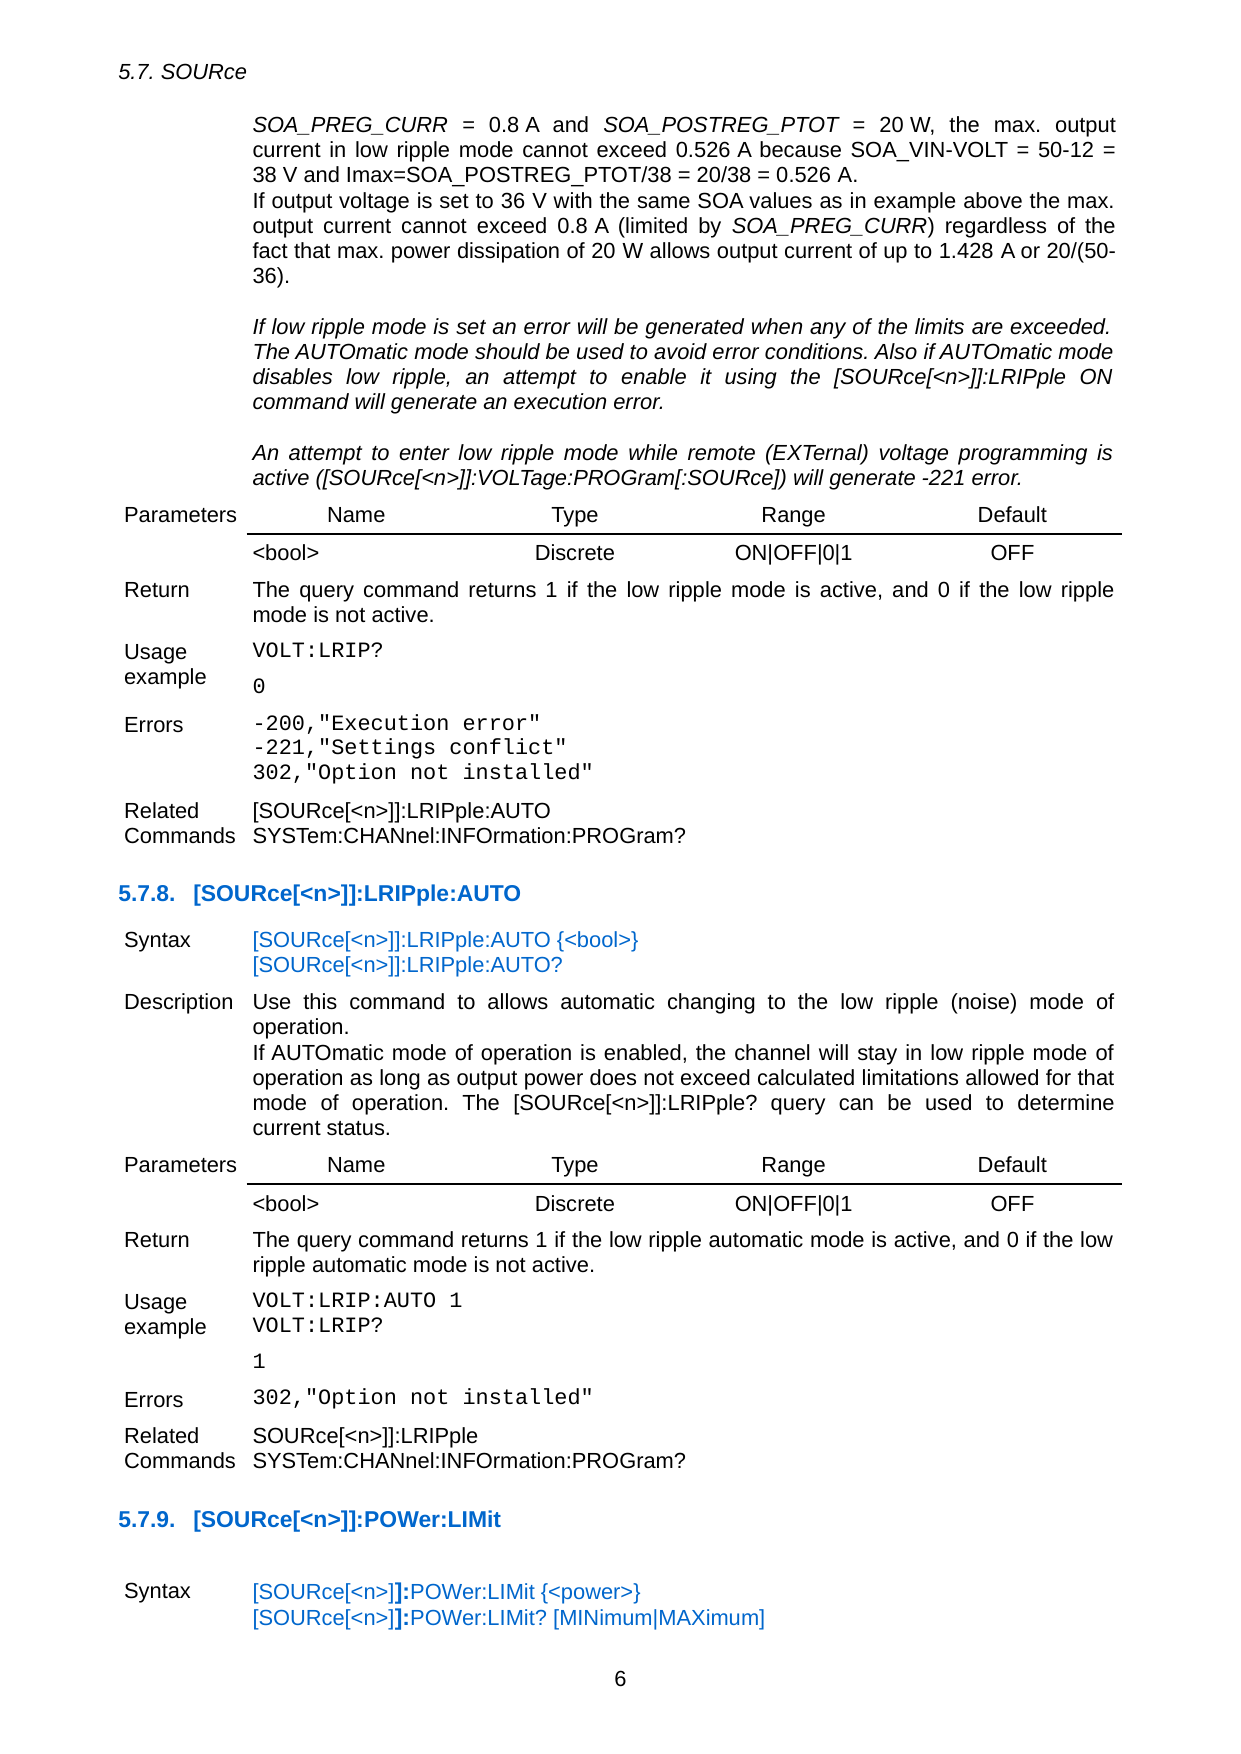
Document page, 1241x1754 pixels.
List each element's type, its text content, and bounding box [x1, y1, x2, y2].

table_cell Return [118, 571, 247, 633]
table_cell Name [247, 496, 465, 532]
table_cell VOLT:LRIP? 0 [247, 633, 1122, 706]
table_header Syntax [118, 1572, 247, 1636]
table_cell [118, 106, 247, 496]
table_cell SOA_PREG_CURR = 0.8 A and SOA_POSTREG_PTOT = 20 W, the max. output current in low ripple mode cannot exceed 0.526 A because SOA_VIN-VOLT = 50-12 = 38 V and Imax=SOA_POSTREG_PTOT/38 = 20/38 = 0.526 A. If output voltage is set to 36 V with the same SOA values as in example above the max. output current cannot exceed 0.8 A (limited by SOA_PREG_CURR) regardless of the fact that max. power dissipation of 20 W allows output current of up to 1.428 A or 20/(50-36). If low ripple mode is set an error will be generated when any of the limits are exceeded. The AUTOmatic mode should be used to avoid error conditions. Also if AUTOmatic mode disables low ripple, an attempt to enable it using the [SOURce[<n>]]:LRIPple ON command will generate an execution error. An attempt to enter low ripple mode while remote (EXTernal) voltage programming is active ([SOURce[<n>]]:VOLTage:PROGram[:SOURce]) will generate -221 error. [247, 106, 1122, 496]
table_cell Return [118, 1221, 247, 1283]
table_cell Description [118, 983, 247, 1146]
table_cell ON|OFF|0|1 [684, 1185, 903, 1221]
table_cell Discrete [465, 535, 684, 571]
table_cell Parameters [118, 496, 247, 571]
table_header Syntax [118, 921, 247, 983]
table_cell Use this command to allows automatic changing to the low ripple (noise) mode of operation. If AUTOmatic mode of operation is enabled, the channel will stay in low ripple mode of operation as long as output power does not exceed calculated limitations allowed for that mode of operation. The [SOURce[<n>]]:LRIPple? query can be used to determine current status. [247, 983, 1122, 1146]
table_cell The query command returns 1 if the low ripple automatic mode is active, and 0 if the low ripple automatic mode is not active. [247, 1221, 1122, 1283]
table_cell SOURce[<n>]]:LRIPple SYSTem:CHANnel:INFOrmation:PROGram? [247, 1418, 1122, 1479]
table_cell <bool> [247, 1185, 465, 1221]
table_cell Range [684, 496, 903, 532]
table_cell Default [903, 1146, 1122, 1183]
table_header [SOURce[<n>]]:POWer:LIMit {<power>} [SOURce[<n>]]:POWer:LIMit? [MINimum|MAXimum] [247, 1572, 1122, 1636]
table_cell Name [247, 1146, 465, 1183]
table_cell ON|OFF|0|1 [684, 535, 903, 571]
table_cell Usage example [118, 633, 247, 706]
table_cell Type [465, 1146, 684, 1183]
table_cell 302,"Option not installed" [247, 1381, 1122, 1417]
table_cell Range [684, 1146, 903, 1183]
table_cell Related Commands [118, 1418, 247, 1479]
subtitle [SOURce[<n>]]:POWer:LIMit [118, 1506, 1122, 1532]
table_cell Parameters [118, 1146, 247, 1221]
table_cell Default [903, 496, 1122, 532]
table_cell [SOURce[<n>]]:LRIPple:AUTO SYSTem:CHANnel:INFOrmation:PROGram? [247, 792, 1122, 854]
table_cell <bool> [247, 535, 465, 571]
table_header [SOURce[<n>]]:LRIPple:AUTO {<bool>} [SOURce[<n>]]:LRIPple:AUTO? [247, 921, 1122, 983]
table_cell OFF [903, 1185, 1122, 1221]
table_cell Related Commands [118, 792, 247, 854]
table_cell Errors [118, 1381, 247, 1417]
table_cell Usage example [118, 1283, 247, 1381]
table_cell OFF [903, 535, 1122, 571]
subtitle [SOURce[<n>]]:LRIPple:AUTO [118, 880, 1122, 907]
table_cell VOLT:LRIP:AUTO 1 VOLT:LRIP? 1 [247, 1283, 1122, 1381]
table_cell Type [465, 496, 684, 532]
table_cell Errors [118, 706, 247, 792]
table_cell Discrete [465, 1185, 684, 1221]
table_cell -200,"Execution error" -221,"Settings conflict" 302,"Option not installed" [247, 706, 1122, 792]
table_cell The query command returns 1 if the low ripple mode is active, and 0 if the low ripple mode is not active. [247, 571, 1122, 633]
